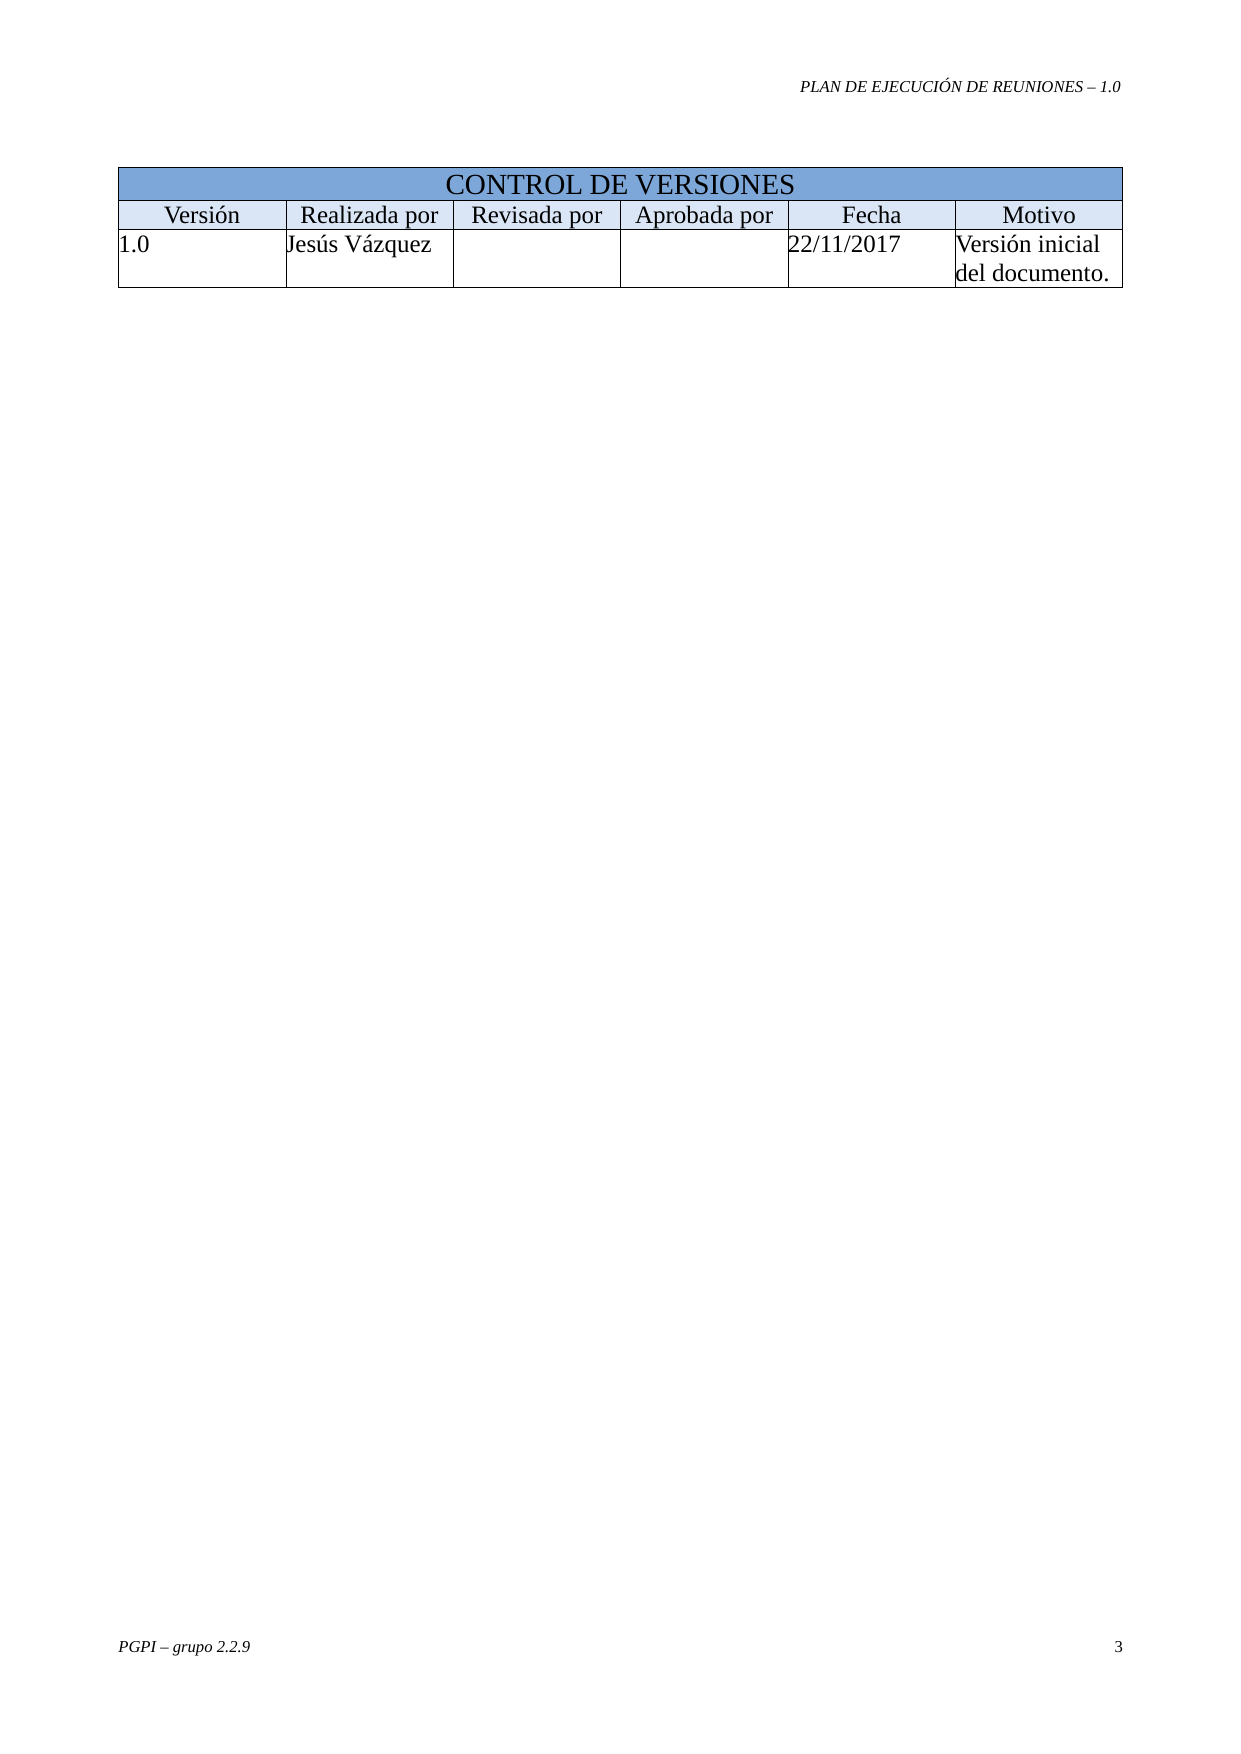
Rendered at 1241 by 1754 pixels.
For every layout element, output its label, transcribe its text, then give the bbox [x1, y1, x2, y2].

table_cell [621, 230, 788, 287]
table_cell Realizada por [287, 201, 453, 229]
table_cell [454, 230, 620, 287]
table_cell 1.0 [119, 230, 286, 287]
table_cell Aprobada por [621, 201, 788, 229]
table_cell 22/11/2017 [789, 230, 955, 287]
table_cell Versión [119, 201, 286, 229]
table_cell Fecha [789, 201, 955, 229]
table_cell Jesús Vázquez [287, 230, 453, 287]
table_cell Versión inicial del documento. [956, 230, 1122, 287]
table_cell Motivo [956, 201, 1122, 229]
table_cell Revisada por [454, 201, 620, 229]
